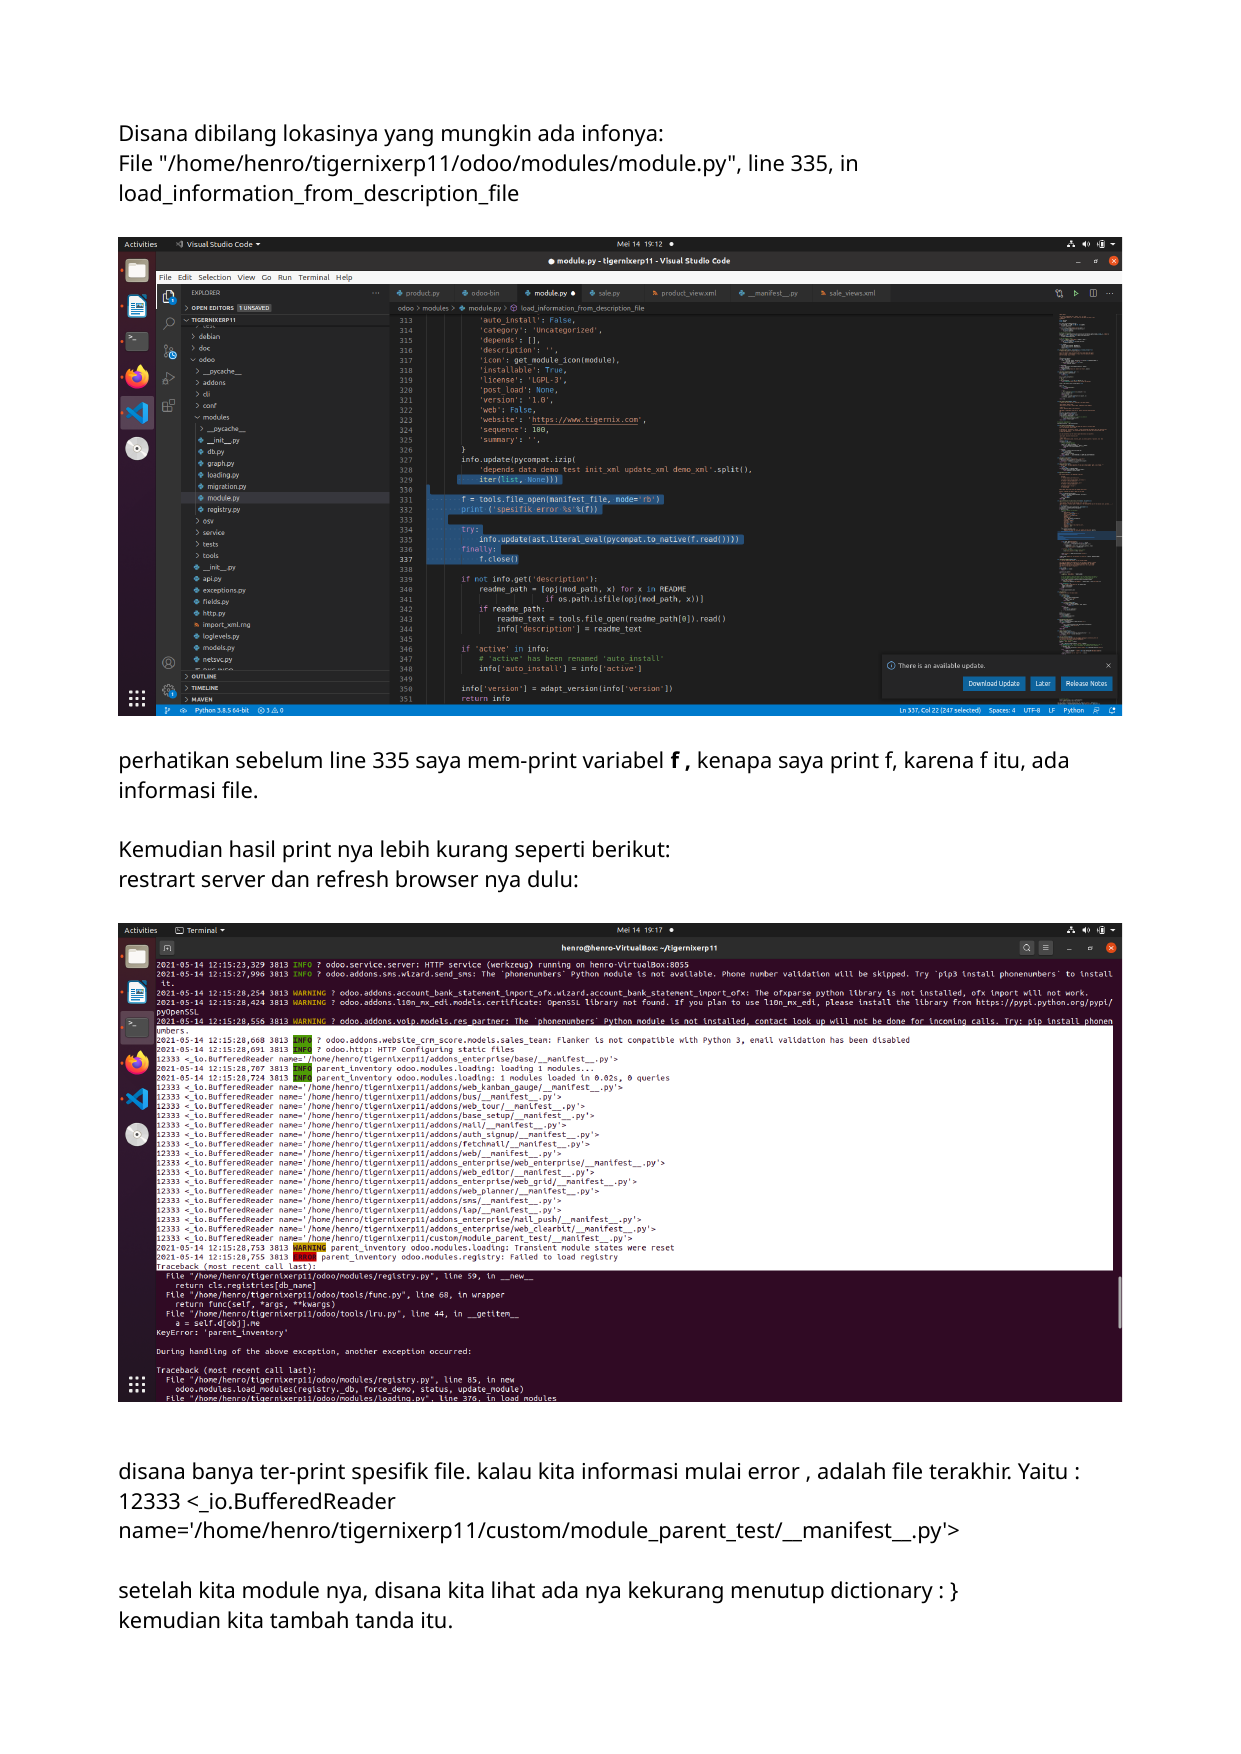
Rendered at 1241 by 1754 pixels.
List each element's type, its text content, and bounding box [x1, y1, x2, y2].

text setelah kita module nya, disana kita lihat ada nya kekurang menutup dictionary : } [118, 1575, 1122, 1605]
text kemudian kita tambah tanda itu. [118, 1605, 1122, 1634]
picture [118, 923, 1123, 1402]
text Disana dibilang lokasinya yang mungkin ada infonya: [118, 118, 1122, 148]
text 12333 <_io.BufferedReader name='/home/henro/tigernixerp11/custom/module_parent_test/__manifest__.py'> [118, 1486, 1122, 1545]
text File "/home/henro/tigernixerp11/odoo/modules/module.py", line 335, in load_information_from_description_file [118, 148, 1122, 207]
text perhatikan sebelum line 335 saya mem-print variabel f , kenapa saya print f, karena f itu, ada informasi file. [118, 745, 1122, 804]
picture [118, 237, 1123, 716]
text disana banya ter-print spesifik file. kalau kita informasi mulai error , adalah file terakhir. Yaitu : [118, 1456, 1122, 1486]
text Kemudian hasil print nya lebih kurang seperti berikut: [118, 834, 1122, 864]
text restrart server dan refresh browser nya dulu: [118, 864, 1122, 894]
